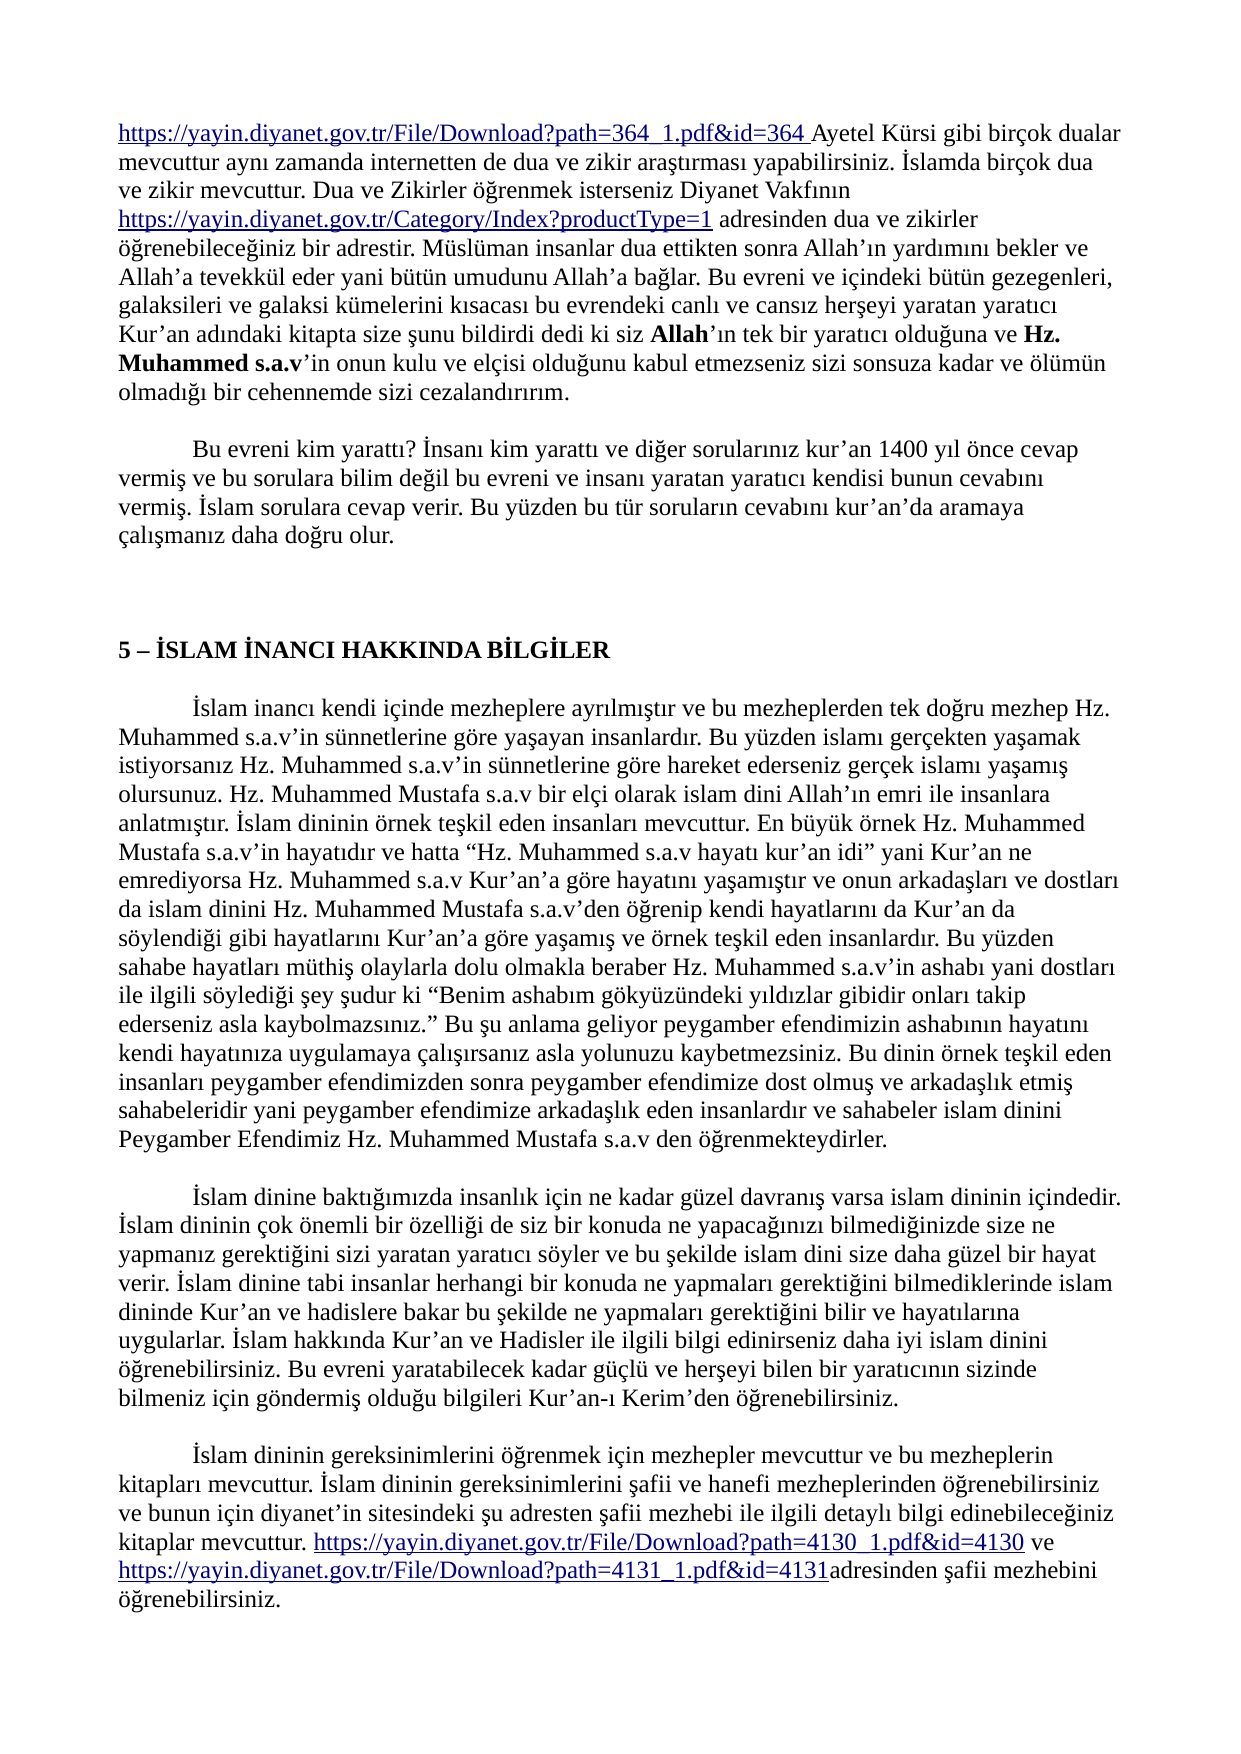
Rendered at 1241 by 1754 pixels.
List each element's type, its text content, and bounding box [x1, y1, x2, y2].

text İslam inancı kendi içinde mezheplere ayrılmıştır ve bu mezheplerden tek doğru mezhep Hz. Muhammed s.a.v’in sünnetlerine göre yaşayan insanlardır. Bu yüzden islamı gerçekten yaşamak istiyorsanız Hz. Muhammed s.a.v’in sünnetlerine göre hareket ederseniz gerçek islamı yaşamış olursunuz. Hz. Muhammed Mustafa s.a.v bir elçi olarak islam dini Allah’ın emri ile insanlara anlatmıştır. İslam dininin örnek teşkil eden insanları mevcuttur. En büyük örnek Hz. Muhammed Mustafa s.a.v’in hayatıdır ve hatta “Hz. Muhammed s.a.v hayatı kur’an idi” yani Kur’an ne emrediyorsa Hz. Muhammed s.a.v Kur’an’a göre hayatını yaşamıştır ve onun arkadaşları ve dostları da islam dinini Hz. Muhammed Mustafa s.a.v’den öğrenip kendi hayatlarını da Kur’an da söylendiği gibi hayatlarını Kur’an’a göre yaşamış ve örnek teşkil eden insanlardır. Bu yüzden sahabe hayatları müthiş olaylarla dolu olmakla beraber Hz. Muhammed s.a.v’in ashabı yani dostları ile ilgili söylediği şey şudur ki “Benim ashabım gökyüzündeki yıldızlar gibidir onları takip ederseniz asla kaybolmazsınız.” Bu şu anlama geliyor peygamber efendimizin ashabının hayatını kendi hayatınıza uygulamaya çalışırsanız asla yolunuzu kaybetmezsiniz. Bu dinin örnek teşkil eden insanları peygamber efendimizden sonra peygamber efendimize dost olmuş ve arkadaşlık etmiş sahabeleridir yani peygamber efendimize arkadaşlık eden insanlardır ve sahabeler islam dinini Peygamber Efendimiz Hz. Muhammed Mustafa s.a.v den öğrenmekteydirler. [118, 693, 1122, 1153]
text İslam dinine baktığımızda insanlık için ne kadar güzel davranış varsa islam dininin içindedir. İslam dininin çok önemli bir özelliği de siz bir konuda ne yapacağınızı bilmediğinizde size ne yapmanız gerektiğini sizi yaratan yaratıcı söyler ve bu şekilde islam dini size daha güzel bir hayat verir. İslam dinine tabi insanlar herhangi bir konuda ne yapmaları gerektiğini bilmediklerinde islam dininde Kur’an ve hadislere bakar bu şekilde ne yapmaları gerektiğini bilir ve hayatılarına uygularlar. İslam hakkında Kur’an ve Hadisler ile ilgili bilgi edinirseniz daha iyi islam dinini öğrenebilirsiniz. Bu evreni yaratabilecek kadar güçlü ve herşeyi bilen bir yaratıcının sizinde bilmeniz için göndermiş olduğu bilgileri Kur’an-ı Kerim’den öğrenebilirsiniz. [118, 1182, 1122, 1412]
text İslam dininin gereksinimlerini öğrenmek için mezhepler mevcuttur ve bu mezheplerin kitapları mevcuttur. İslam dininin gereksinimlerini şafii ve hanefi mezheplerinden öğrenebilirsiniz ve bunun için diyanet’in sitesindeki şu adresten şafii mezhebi ile ilgili detaylı bilgi edinebileceğiniz kitaplar mevcuttur. https://yayin.diyanet.gov.tr/File/Download?path=4130_1.pdf&id=4130 ve https://yayin.diyanet.gov.tr/File/Download?path=4131_1.pdf&id=4131adresinden şafii mezhebini öğrenebilirsiniz. [118, 1441, 1122, 1613]
text Bu evreni kim yarattı? İnsanı kim yarattı ve diğer sorularınız kur’an 1400 yıl önce cevap vermiş ve bu sorulara bilim değil bu evreni ve insanı yaratan yaratıcı kendisi bunun cevabını vermiş. İslam sorulara cevap verir. Bu yüzden bu tür soruların cevabını kur’an’da aramaya çalışmanız daha doğru olur. [118, 434, 1122, 549]
text 5 – İSLAM İNANCI HAKKINDA BİLGİLER [118, 636, 1122, 664]
text https://yayin.diyanet.gov.tr/File/Download?path=364_1.pdf&id=364 Ayetel Kürsi gibi birçok dualar mevcuttur aynı zamanda internetten de dua ve zikir araştırması yapabilirsiniz. İslamda birçok dua ve zikir mevcuttur. Dua ve Zikirler öğrenmek isterseniz Diyanet Vakfının https://yayin.diyanet.gov.tr/Category/Index?productType=1 adresinden dua ve zikirler öğrenebileceğiniz bir adrestir. Müslüman insanlar dua ettikten sonra Allah’ın yardımını bekler ve Allah’a tevekkül eder yani bütün umudunu Allah’a bağlar. Bu evreni ve içindeki bütün gezegenleri, galaksileri ve galaksi kümelerini kısacası bu evrendeki canlı ve cansız herşeyi yaratan yaratıcı Kur’an adındaki kitapta size şunu bildirdi dedi ki siz Allah’ın tek bir yaratıcı olduğuna ve Hz. Muhammed s.a.v’in onun kulu ve elçisi olduğunu kabul etmezseniz sizi sonsuza kadar ve ölümün olmadığı bir cehennemde sizi cezalandırırım. [118, 118, 1122, 406]
